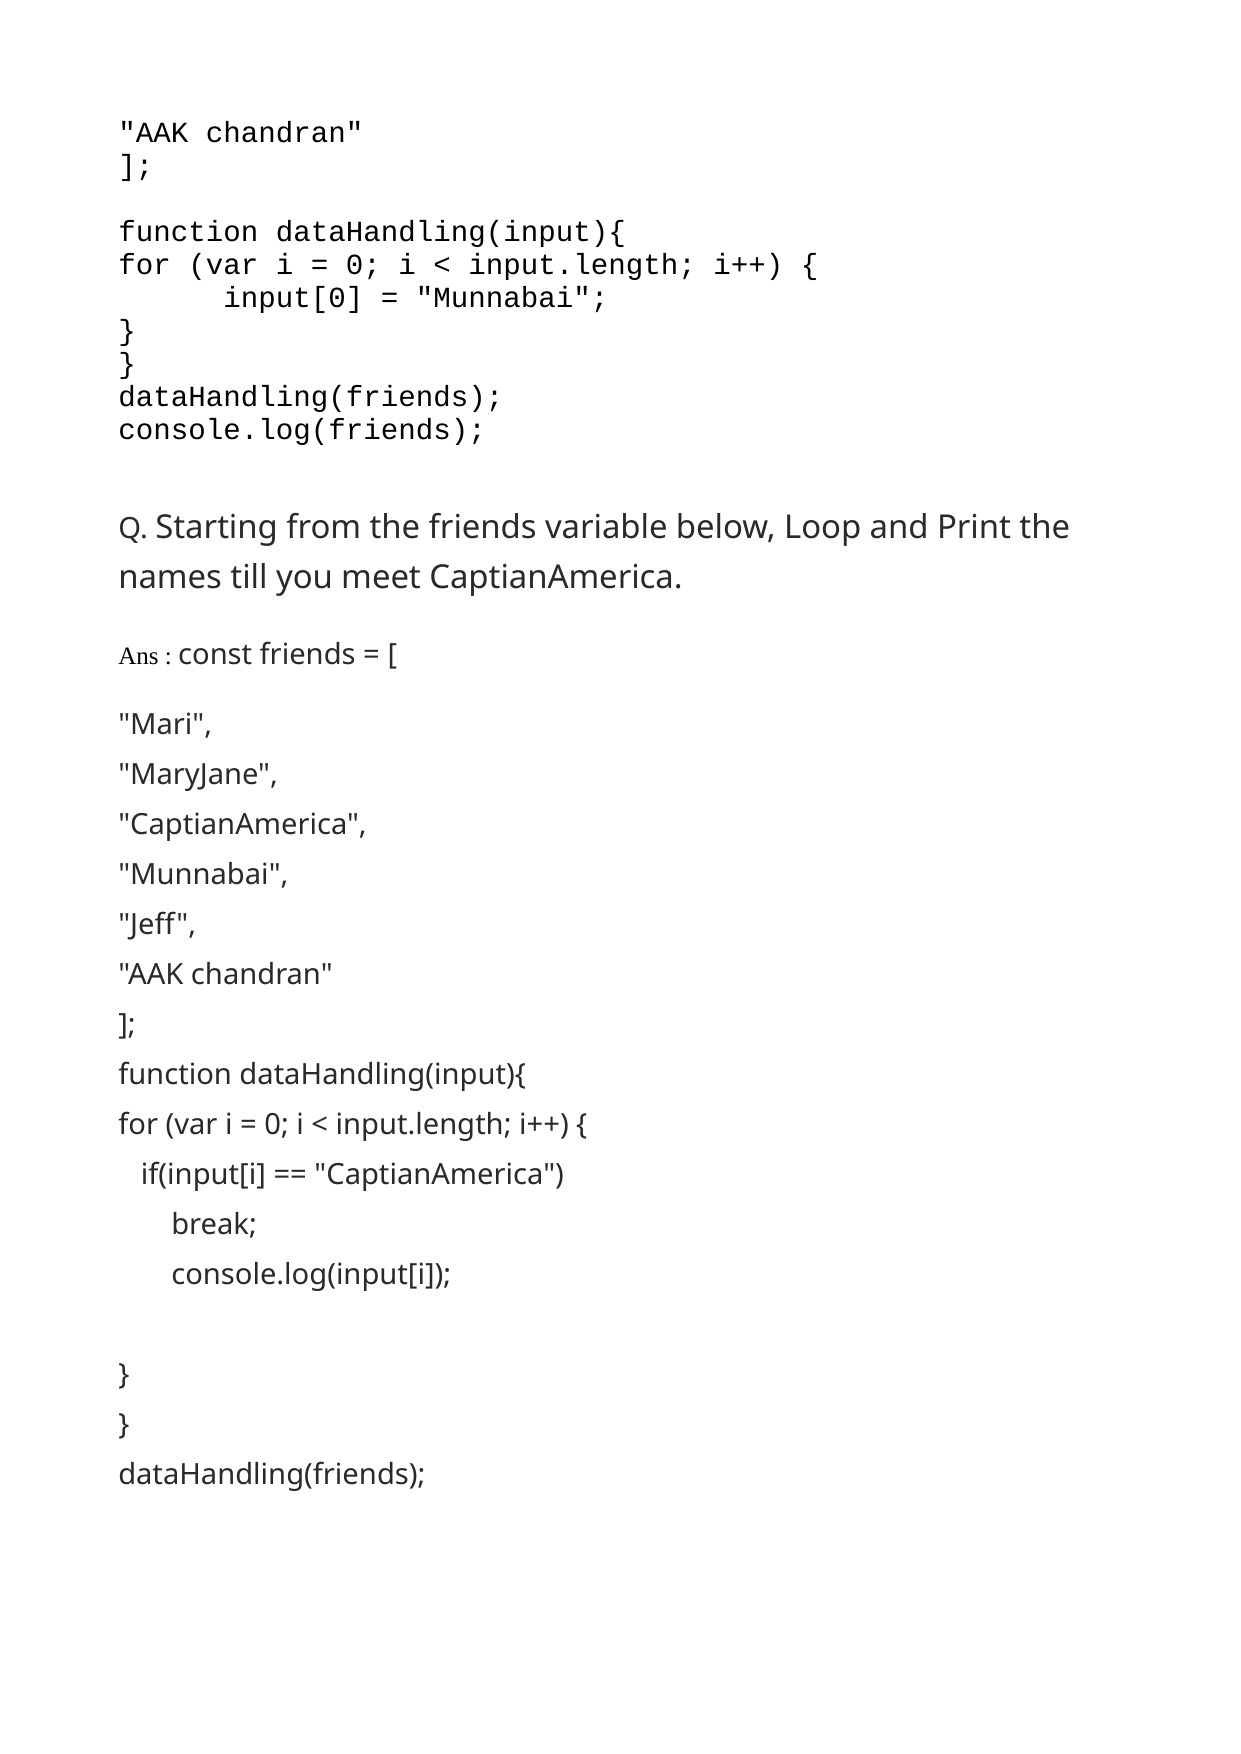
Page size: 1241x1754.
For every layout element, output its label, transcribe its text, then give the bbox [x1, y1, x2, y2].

text Ans : const friends = [ [118, 598, 1122, 673]
text } [118, 349, 1122, 382]
text "Jeff", [118, 893, 1122, 943]
text for (var i = 0; i < input.length; i++) { [118, 250, 1122, 283]
text "AAK chandran" [118, 943, 1122, 993]
text "MaryJane", [118, 743, 1122, 793]
text console.log(friends); [118, 415, 1122, 448]
text "Mari", [118, 693, 1122, 743]
text } [118, 1393, 1122, 1443]
text function dataHandling(input){ [118, 217, 1122, 250]
text function dataHandling(input){ [118, 1043, 1122, 1093]
text dataHandling(friends); [118, 1443, 1122, 1493]
text console.log(input[i]); [118, 1243, 1122, 1293]
text } [118, 1343, 1122, 1393]
text break; [118, 1193, 1122, 1243]
text } [118, 316, 1122, 349]
text "AAK chandran" [118, 118, 1122, 151]
text ]; [118, 151, 1122, 184]
text ]; [118, 993, 1122, 1043]
text "Munnabai", [118, 843, 1122, 893]
text Q. Starting from the friends variable below, Loop and Print the names till you meet CaptianAmerica. [118, 498, 1122, 598]
text if(input[i] == "CaptianAmerica") [118, 1143, 1122, 1193]
text dataHandling(friends); [118, 382, 1122, 415]
text for (var i = 0; i < input.length; i++) { [118, 1093, 1122, 1143]
text input[0] = "Munnabai"; [118, 283, 1122, 316]
text "CaptianAmerica", [118, 793, 1122, 843]
